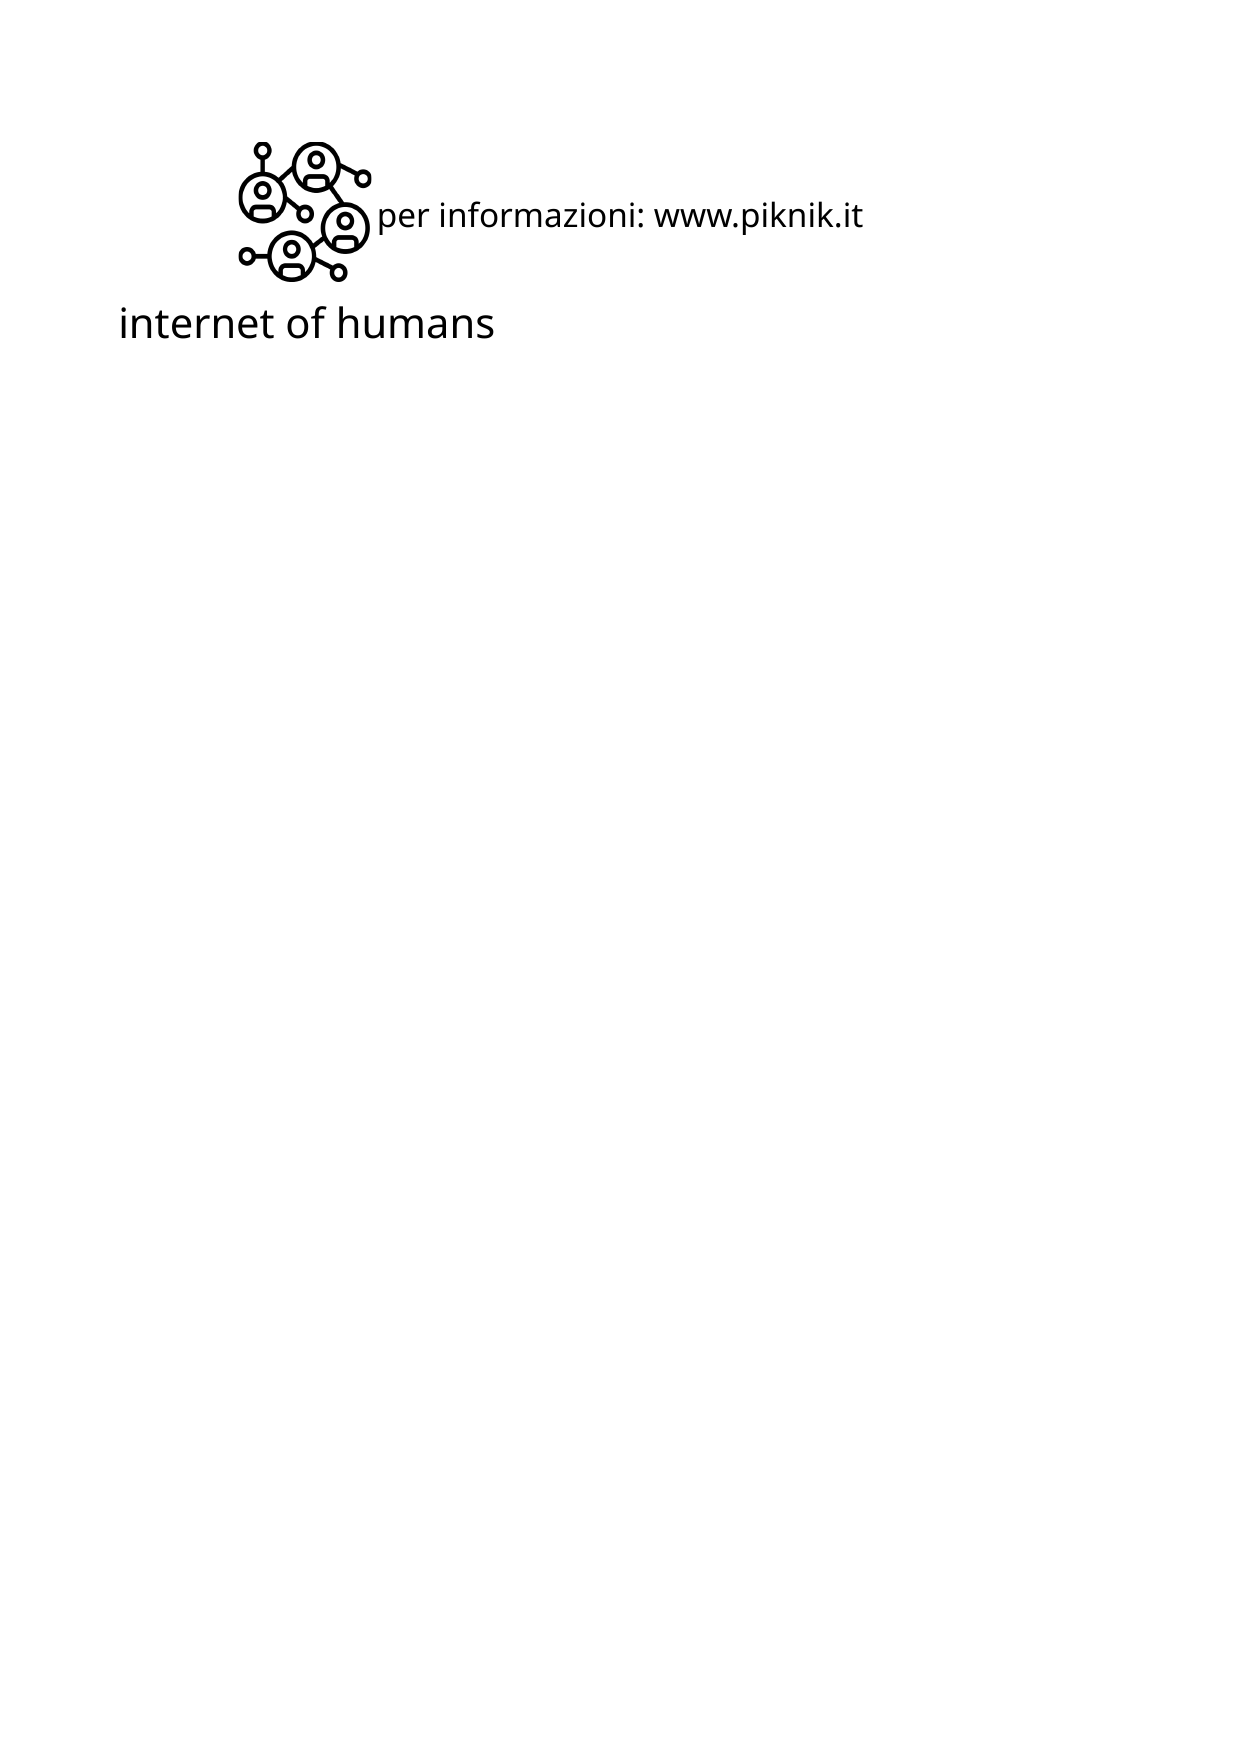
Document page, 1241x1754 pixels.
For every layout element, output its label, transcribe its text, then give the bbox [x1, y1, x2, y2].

picture [238, 142, 372, 282]
text per informazioni: www.piknik.it [372, 192, 1122, 237]
text internet of humans [118, 294, 1122, 351]
text [118, 192, 238, 237]
